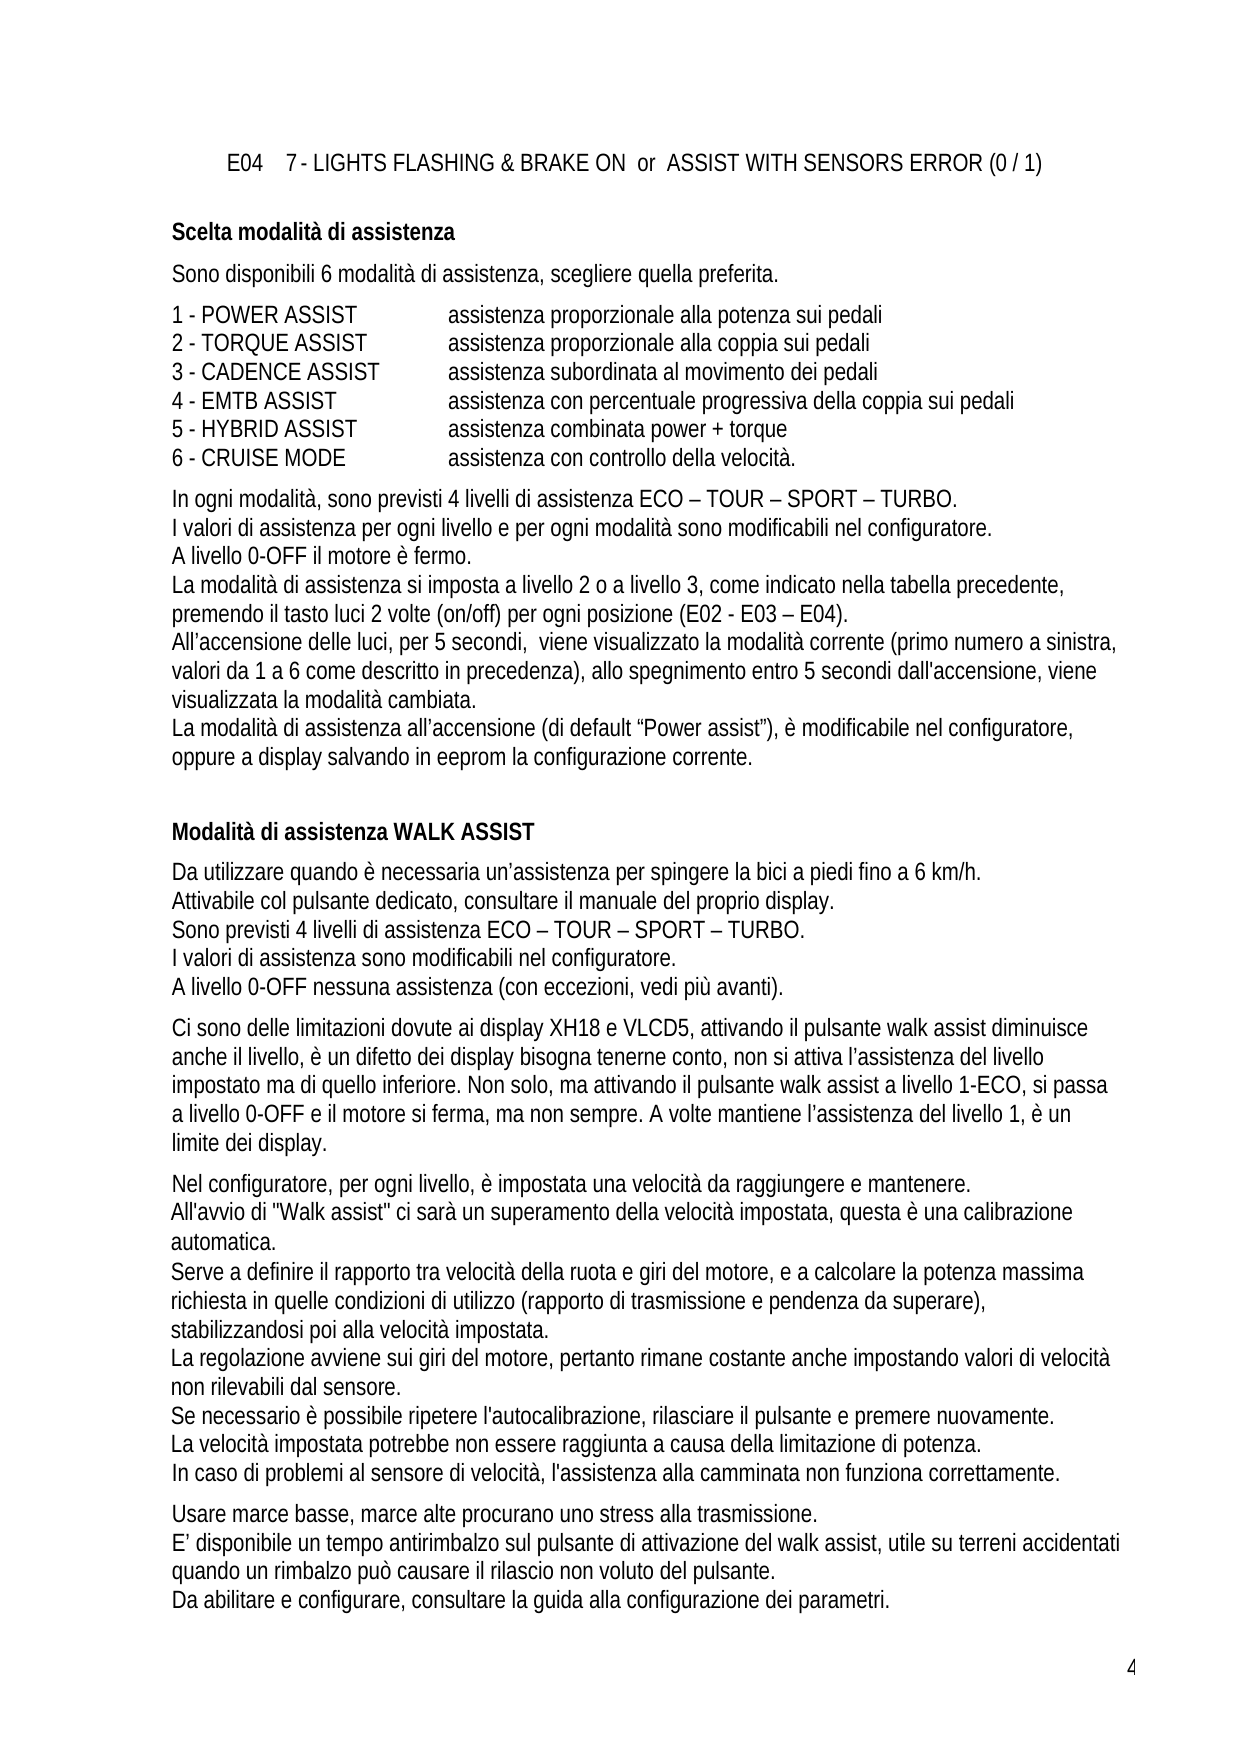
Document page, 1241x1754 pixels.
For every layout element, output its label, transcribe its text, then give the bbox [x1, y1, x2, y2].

text All'avvio di "Walk assist" ci sarà un superamento della velocità impostata, questa è una calibrazione automatica. [171, 1197, 1125, 1256]
text Attivabile col pulsante dedicato, consultare il manuale del proprio display. [172, 886, 1125, 914]
text La velocità impostata potrebbe non essere raggiunta a causa della limitazione di potenza. [171, 1429, 1125, 1458]
text Ci sono delle limitazioni dovute ai display XH18 e VLCD5, attivando il pulsante walk assist diminuisce anche il livello, è un difetto dei display bisogna tenerne conto, non si attiva l’assistenza del livello impostato ma di quello inferiore. Non solo, ma attivando il pulsante walk assist a livello 1-ECO, si passa a livello 0-OFF e il motore si ferma, ma non sempre. A volte mantiene l’assistenza del livello 1, è un limite dei display. [172, 1013, 1125, 1156]
text Sono previsti 4 livelli di assistenza ECO – TOUR – SPORT – TURBO. [172, 914, 1125, 943]
text A livello 0-OFF il motore è fermo. [172, 541, 1125, 570]
text Serve a definire il rapporto tra velocità della ruota e giri del motore, e a calcolare la potenza massima richiesta in quelle condizioni di utilizzo (rapporto di trasmissione e pendenza da superare), stabilizzandosi poi alla velocità impostata. [171, 1257, 1125, 1343]
text Scelta modalità di assistenza [172, 217, 1125, 246]
text Sono disponibili 6 modalità di assistenza, scegliere quella preferita. [172, 258, 1125, 287]
text La modalità di assistenza all’accensione (di default “Power assist”), è modificabile nel configuratore, oppure a display salvando in eeprom la configurazione corrente. [172, 713, 1125, 771]
text La modalità di assistenza si imposta a livello 2 o a livello 3, come indicato nella tabella precedente, premendo il tasto luci 2 volte (on/off) per ogni posizione (E02 - E03 – E04). [172, 570, 1125, 627]
text In caso di problemi al sensore di velocità, l'assistenza alla camminata non funziona correttamente. [172, 1458, 1125, 1487]
text Se necessario è possibile ripetere l'autocalibrazione, rilasciare il pulsante e premere nuovamente. [171, 1401, 1125, 1429]
text 5 - HYBRID ASSIST assistenza combinata power + torque [172, 414, 1125, 443]
text Nel configuratore, per ogni livello, è impostata una velocità da raggiungere e mantenere. [172, 1169, 1125, 1197]
text E04 7 - LIGHTS FLASHING & BRAKE ON or ASSIST WITH SENSORS ERROR (0 / 1) [172, 148, 1125, 176]
text La regolazione avviene sui giri del motore, pertanto rimane costante anche impostando valori di velocità non rilevabili dal sensore. [171, 1343, 1125, 1401]
text 6 - CRUISE MODE assistenza con controllo della velocità. [172, 443, 1125, 472]
text Usare marce basse, marce alte procurano uno stress alla trasmissione. [172, 1499, 1125, 1528]
text 2 - TORQUE ASSIST assistenza proporzionale alla coppia sui pedali [172, 328, 1125, 357]
text I valori di assistenza sono modificabili nel configuratore. [172, 943, 1125, 972]
text E’ disponibile un tempo antirimbalzo sul pulsante di attivazione del walk assist, utile su terreni accidentati quando un rimbalzo può causare il rilascio non voluto del pulsante. [172, 1528, 1125, 1585]
text Da abilitare e configurare, consultare la guida alla configurazione dei parametri. [172, 1585, 1125, 1614]
text 3 - CADENCE ASSIST assistenza subordinata al movimento dei pedali [172, 357, 1125, 386]
text 1 - POWER ASSIST assistenza proporzionale alla potenza sui pedali [172, 300, 1125, 328]
text I valori di assistenza per ogni livello e per ogni modalità sono modificabili nel configuratore. [172, 513, 1125, 541]
text 4 - EMTB ASSIST assistenza con percentuale progressiva della coppia sui pedali [172, 386, 1125, 414]
text All’accensione delle luci, per 5 secondi, viene visualizzato la modalità corrente (primo numero a sinistra, valori da 1 a 6 come descritto in precedenza), allo spegnimento entro 5 secondi dall'accensione, viene visualizzata la modalità cambiata. [172, 627, 1125, 713]
text A livello 0-OFF nessuna assistenza (con eccezioni, vedi più avanti). [172, 972, 1125, 1001]
text Modalità di assistenza WALK ASSIST [172, 817, 1125, 846]
text Da utilizzare quando è necessaria un’assistenza per spingere la bici a piedi fino a 6 km/h. [172, 857, 1125, 886]
text In ogni modalità, sono previsti 4 livelli di assistenza ECO – TOUR – SPORT – TURBO. [172, 484, 1125, 513]
